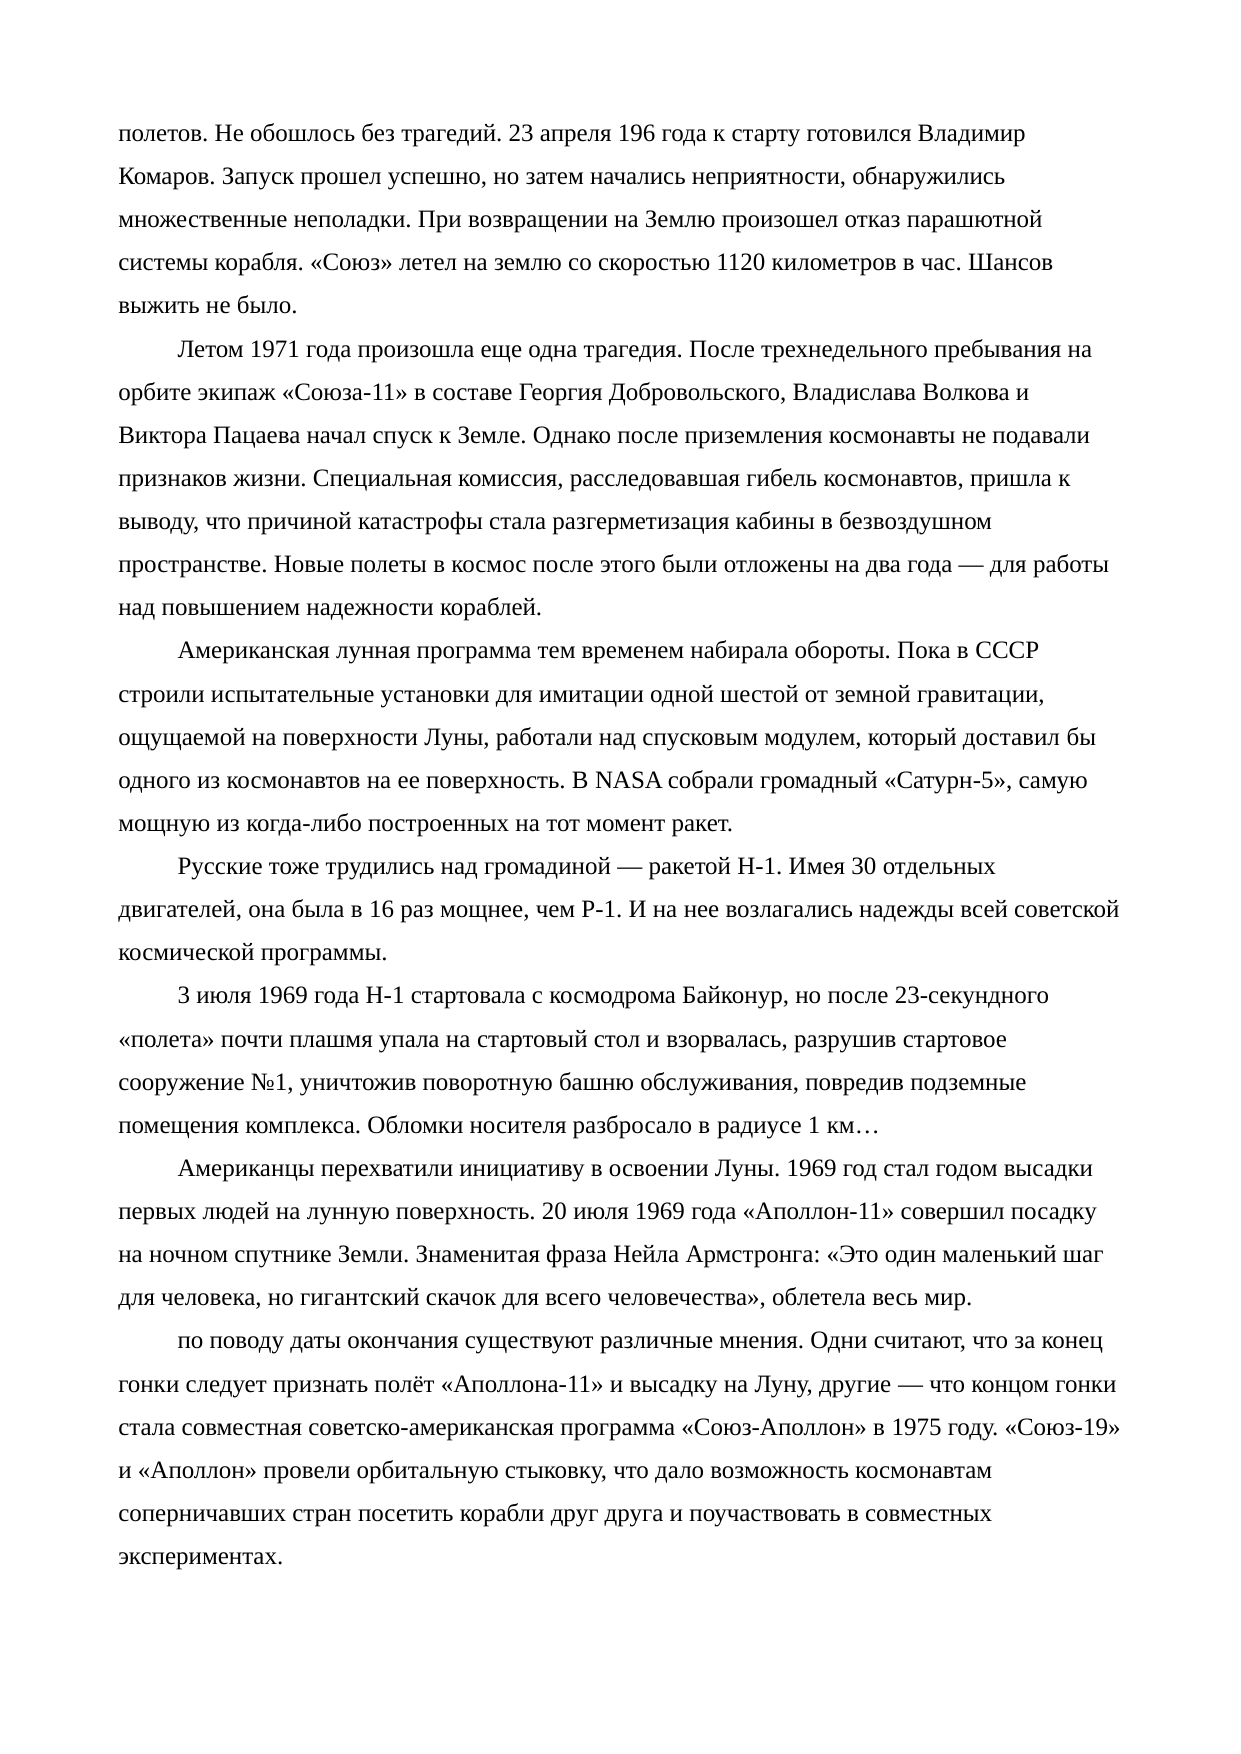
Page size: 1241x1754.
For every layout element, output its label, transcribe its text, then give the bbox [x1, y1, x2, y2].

text Американская лунная программа тем временем набирала обороты. Пока в СССР строили испытательные установки для имитации одной шестой от земной гравитации, ощущаемой на поверхности Луны, работали над спусковым модулем, который доставил бы одного из космонавтов на ее поверхность. В NASA собрали громадный «Сатурн-5», самую мощную из когда-либо построенных на тот момент ракет. [118, 636, 1122, 837]
text полетов. Не обошлось без трагедий. 23 апреля 196 года к старту готовился Владимир Комаров. Запуск прошел успешно, но затем начались неприятности, обнаружились множественные неполадки. При возвращении на Землю произошел отказ парашютной системы корабля. «Союз» летел на землю со скоростью 1120 километров в час. Шансов выжить не было. [118, 118, 1122, 319]
text 3 июля 1969 года Н-1 стартовала с космодрома Байконур, но после 23-секундного «полета» почти плашмя упала на стартовый стол и взорвалась, разрушив стартовое сооружение №1, уничтожив поворотную башню обслуживания, повредив подземные помещения комплекса. Обломки носителя разбросало в радиусе 1 км… [118, 981, 1122, 1139]
text Летом 1971 года произошла еще одна трагедия. После трехнедельного пребывания на орбите экипаж «Союза-11» в составе Георгия Добровольского, Владислава Волкова и Виктора Пацаева начал спуск к Земле. Однако после приземления космонавты не подавали признаков жизни. Специальная комиссия, расследовавшая гибель космонавтов, пришла к выводу, что причиной катастрофы стала разгерметизация кабины в безвоздушном пространстве. Новые полеты в космос после этого были отложены на два года — для работы над повышением надежности кораблей. [118, 334, 1122, 621]
text Русские тоже трудились над громадиной — ракетой Н-1. Имея 30 отдельных двигателей, она была в 16 раз мощнее, чем Р-1. И на нее возлагались надежды всей советской космической программы. [118, 851, 1122, 966]
text по поводу даты окончания существуют различные мнения. Одни считают, что за конец гонки следует признать полёт «Аполлона-11» и высадку на Луну, другие — что концом гонки стала совместная советско-американская программа «Союз-Аполлон» в 1975 году. «Союз-19» и «Аполлон» провели орбитальную стыковку, что дало возможность космонавтам соперничавших стран посетить корабли друг друга и поучаствовать в совместных экспериментах. [118, 1326, 1122, 1570]
text Американцы перехватили инициативу в освоении Луны. 1969 год стал годом высадки первых людей на лунную поверхность. 20 июля 1969 года «Аполлон-11» совершил посадку на ночном спутнике Земли. Знаменитая фраза Нейла Армстронга: «Это один маленький шаг для человека, но гигантский скачок для всего человечества», облетела весь мир. [118, 1153, 1122, 1311]
